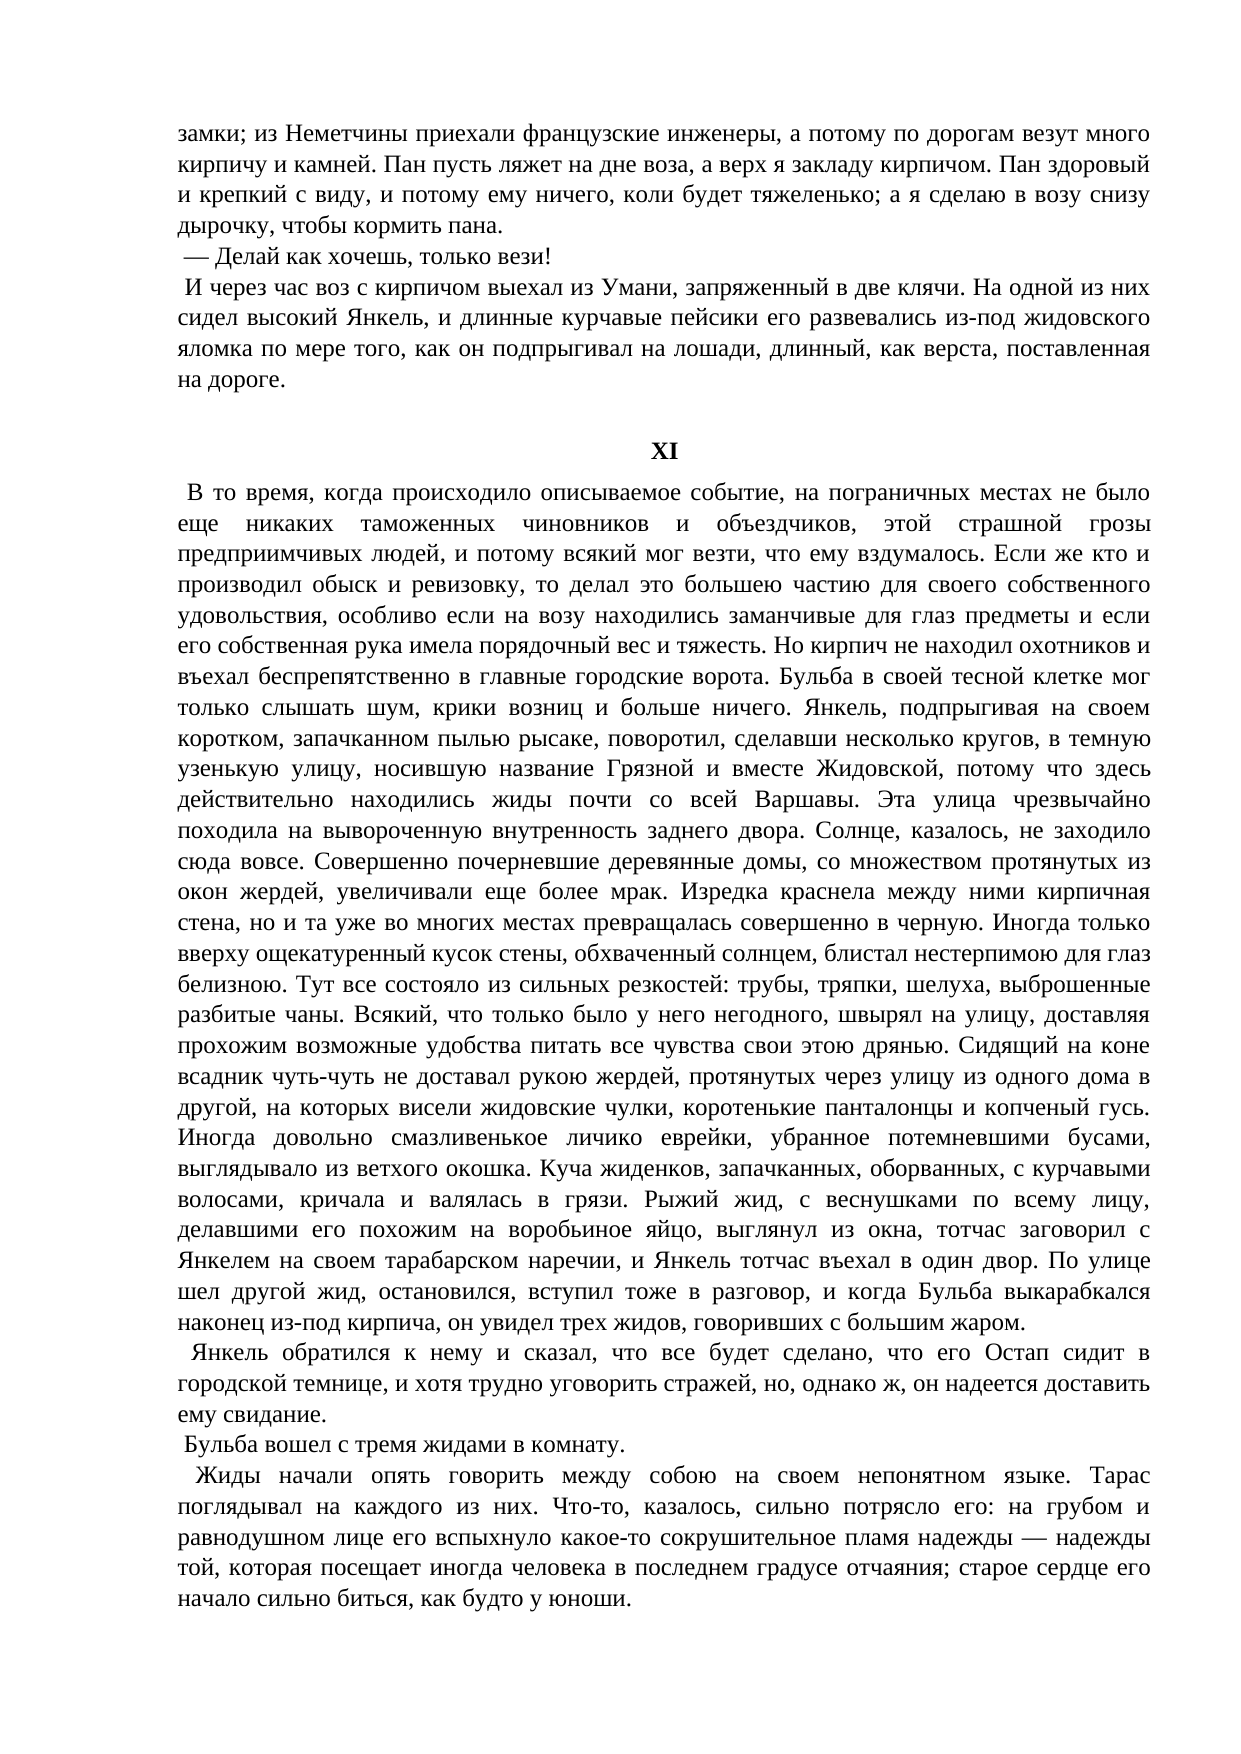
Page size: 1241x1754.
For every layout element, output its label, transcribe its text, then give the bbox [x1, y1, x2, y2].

text замки; из Неметчины приехали французские инженеры, а потому по дорогам везут много кирпичу и камней. Пан пусть ляжет на дне воза, а верх я закладу кирпичом. Пан здоровый и крепкий с виду, и потому ему ничего, коли будет тяжеленько; а я сделаю в возу снизу дырочку, чтобы кормить пана. [177, 118, 1152, 239]
text В то время, когда происходило описываемое событие, на пограничных местах не было еще никаких таможенных чиновников и объездчиков, этой страшной грозы предприимчивых людей, и потому всякий мог везти, что ему вздумалось. Если же кто и производил обыск и ревизовку, то делал это большею частию для своего собственного удовольствия, особливо если на возу находились заманчивые для глаз предметы и если его собственная рука имела порядочный вес и тяжесть. Но кирпич не находил охотников и въехал беспрепятственно в главные городские ворота. Бульба в своей тесной клетке мог только слышать шум, крики возниц и больше ничего. Янкель, подпрыгивая на своем коротком, запачканном пылью рысаке, поворотил, сделавши несколько кругов, в темную узенькую улицу, носившую название Грязной и вместе Жидовской, потому что здесь действительно находились жиды почти со всей Варшавы. Эта улица чрезвычайно походила на вывороченную внутренность заднего двора. Солнце, казалось, не заходило сюда вовсе. Совершенно почерневшие деревянные домы, со множеством протянутых из окон жердей, увеличивали еще более мрак. Изредка краснела между ними кирпичная стена, но и та уже во многих местах превращалась совершенно в черную. Иногда только вверху ощекатуренный кусок стены, обхваченный солнцем, блистал нестерпимою для глаз белизною. Тут все состояло из сильных резкостей: трубы, тряпки, шелуха, выброшенные разбитые чаны. Всякий, что только было у него негодного, швырял на улицу, доставляя прохожим возможные удобства питать все чувства свои этою дрянью. Сидящий на коне всадник чуть-чуть не доставал рукою жердей, протянутых через улицу из одного дома в другой, на которых висели жидовские чулки, коротенькие панталонцы и копченый гусь. Иногда довольно смазливенькое личико еврейки, убранное потемневшими бусами, выглядывало из ветхого окошка. Куча жиденков, запачканных, оборванных, с курчавыми волосами, кричала и валялась в грязи. Рыжий жид, с веснушками по всему лицу, делавшими его похожим на воробьиное яйцо, выглянул из окна, тотчас заговорил с Янкелем на своем тарабарском наречии, и Янкель тотчас въехал в один двор. По улице шел другой жид, остановился, вступил тоже в разговор, и когда Бульба выкарабкался наконец из-под кирпича, он увидел трех жидов, говоривших с большим жаром. [177, 477, 1152, 1335]
text И через час воз с кирпичом выехал из Умани, запряженный в две клячи. На одной из них сидел высокий Янкель, и длинные курчавые пейсики его развевались из-под жидовского яломка по мере того, как он подпрыгивал на лошади, длинный, как верста, поставленная на дороге. [177, 272, 1152, 393]
text Жиды начали опять говорить между собою на своем непонятном языке. Тарас поглядывал на каждого из них. Что-то, казалось, сильно потрясло его: на грубом и равнодушном лице его вспыхнуло какое-то сокрушительное пламя надежды — надежды той, которая посещает иногда человека в последнем градусе отчаяния; старое сердце его начало сильно биться, как будто у юноши. [177, 1460, 1152, 1612]
text Янкель обратился к нему и сказал, что все будет сделано, что его Остап сидит в городской темнице, и хотя трудно уговорить стражей, но, однако ж, он надеется доставить ему свидание. [177, 1337, 1152, 1428]
text XI [177, 436, 1152, 464]
text Бульба вошел с тремя жидами в комнату. [177, 1429, 1152, 1458]
text — Делай как хочешь, только вези! [177, 241, 1152, 270]
